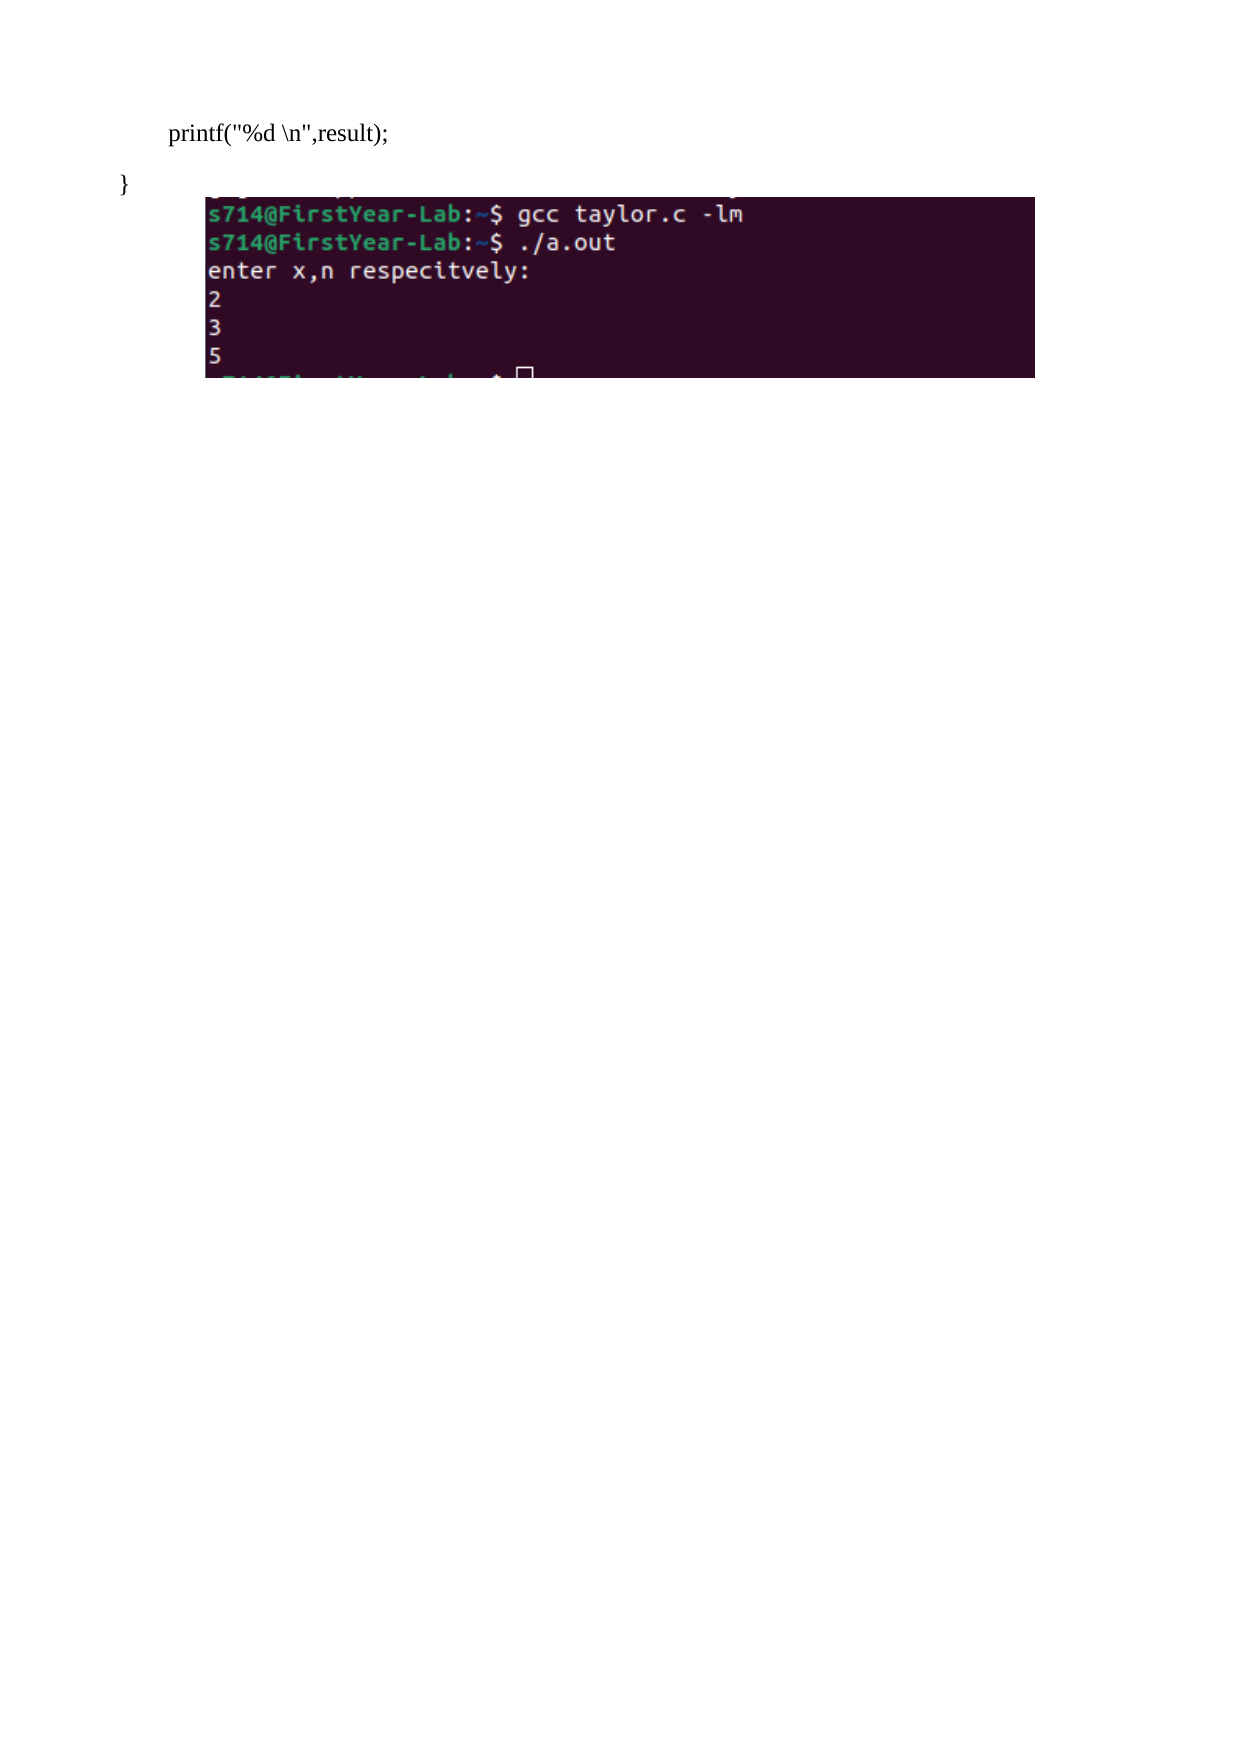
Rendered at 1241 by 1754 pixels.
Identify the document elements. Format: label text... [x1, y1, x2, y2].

text } [118, 169, 1122, 198]
picture [205, 197, 1035, 378]
text printf("%d \n",result); [118, 118, 1122, 147]
